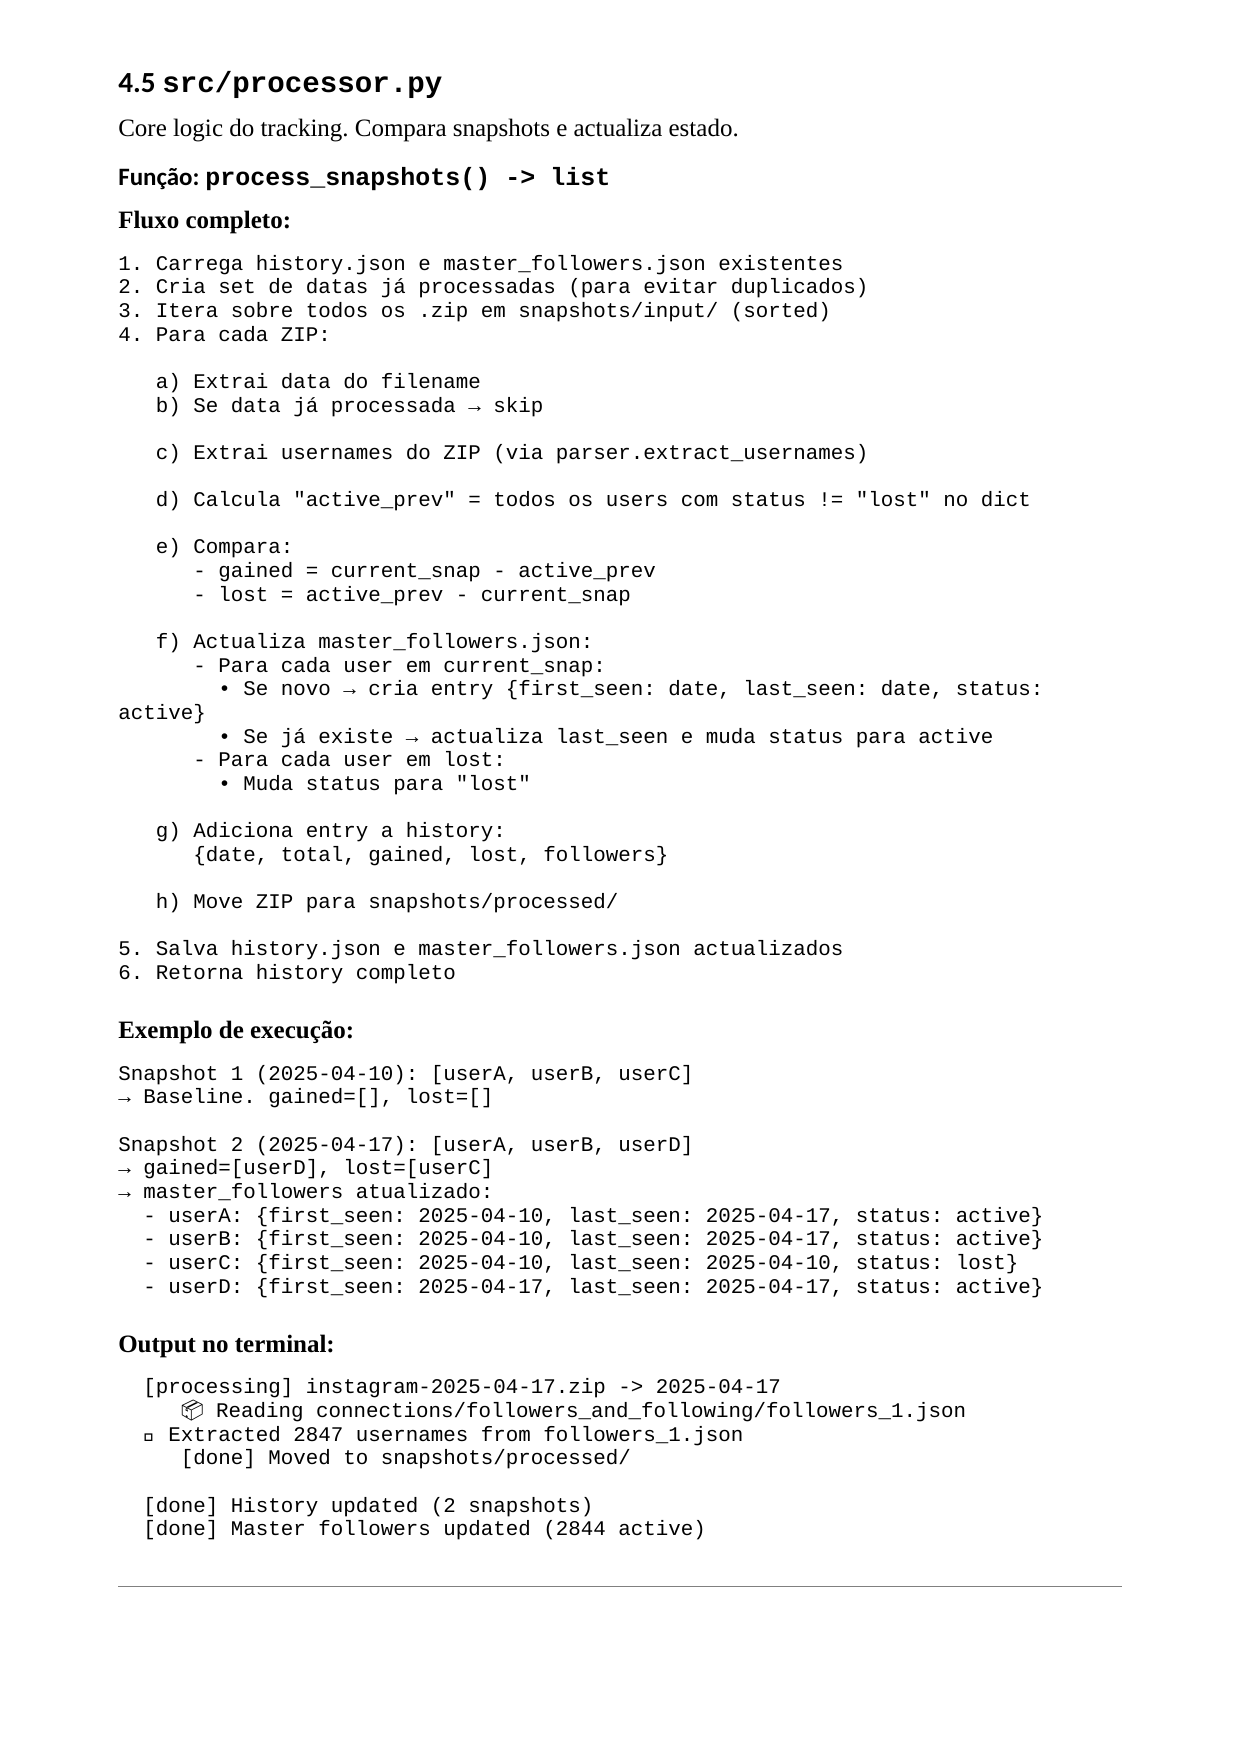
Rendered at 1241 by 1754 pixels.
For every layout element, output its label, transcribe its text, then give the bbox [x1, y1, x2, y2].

text - lost = active_prev - current_snap [118, 584, 1122, 607]
text Output no terminal: [118, 1329, 1122, 1357]
text 5. Salva history.json e master_followers.json actualizados [118, 938, 1122, 962]
text 📦 Reading connections/followers_and_following/followers_1.json [118, 1400, 1122, 1424]
text • Muda status para "lost" [118, 773, 1122, 797]
text Exemplo de execução: [118, 1015, 1122, 1044]
text 1. Carrega history.json e master_followers.json existentes [118, 253, 1122, 276]
text f) Actualiza master_followers.json: [118, 631, 1122, 655]
text h) Move ZIP para snapshots/processed/ [118, 891, 1122, 915]
text g) Adiciona entry a history: [118, 820, 1122, 844]
subtitle Função: process_snapshots() -> list [118, 161, 1122, 193]
text b) Se data já processada → skip [118, 394, 1122, 418]
text 3. Itera sobre todos os .zip em snapshots/input/ (sorted) [118, 300, 1122, 324]
text [processing] instagram-2025-04-17.zip -> 2025-04-17 [118, 1376, 1122, 1400]
text ✅ Extracted 2847 usernames from followers_1.json [118, 1424, 1122, 1447]
text {date, total, gained, lost, followers} [118, 844, 1122, 867]
text - userD: {first_seen: 2025-04-17, last_seen: 2025-04-17, status: active} [118, 1276, 1122, 1299]
text d) Calcula "active_prev" = todos os users com status != "lost" no dict [118, 489, 1122, 513]
text • Se novo → cria entry {first_seen: date, last_seen: date, status: active} [118, 678, 1122, 726]
text - Para cada user em current_snap: [118, 655, 1122, 678]
text - gained = current_snap - active_prev [118, 560, 1122, 584]
text - Para cada user em lost: [118, 749, 1122, 773]
text Core logic do tracking. Compara snapshots e actualiza estado. [118, 113, 1122, 142]
text • Se já existe → actualiza last_seen e muda status para active [118, 726, 1122, 749]
text c) Extrai usernames do ZIP (via parser.extract_usernames) [118, 442, 1122, 466]
text a) Extrai data do filename [118, 371, 1122, 394]
text [done] Moved to snapshots/processed/ [118, 1447, 1122, 1471]
subtitle 4.5 src/processor.py [118, 64, 1122, 101]
text - userB: {first_seen: 2025-04-10, last_seen: 2025-04-17, status: active} [118, 1228, 1122, 1252]
text → gained=[userD], lost=[userC] [118, 1157, 1122, 1181]
text Snapshot 2 (2025-04-17): [userA, userB, userD] [118, 1134, 1122, 1157]
text [done] Master followers updated (2844 active) [118, 1518, 1122, 1542]
text [done] History updated (2 snapshots) [118, 1494, 1122, 1518]
text → Baseline. gained=[], lost=[] [118, 1086, 1122, 1110]
text 2. Cria set de datas já processadas (para evitar duplicados) [118, 276, 1122, 300]
text 4. Para cada ZIP: [118, 324, 1122, 347]
text - userA: {first_seen: 2025-04-10, last_seen: 2025-04-17, status: active} [118, 1205, 1122, 1228]
text → master_followers atualizado: [118, 1181, 1122, 1205]
text 6. Retorna history completo [118, 962, 1122, 986]
text Snapshot 1 (2025-04-10): [userA, userB, userC] [118, 1063, 1122, 1086]
text - userC: {first_seen: 2025-04-10, last_seen: 2025-04-10, status: lost} [118, 1252, 1122, 1276]
text Fluxo completo: [118, 205, 1122, 234]
text e) Compara: [118, 536, 1122, 560]
